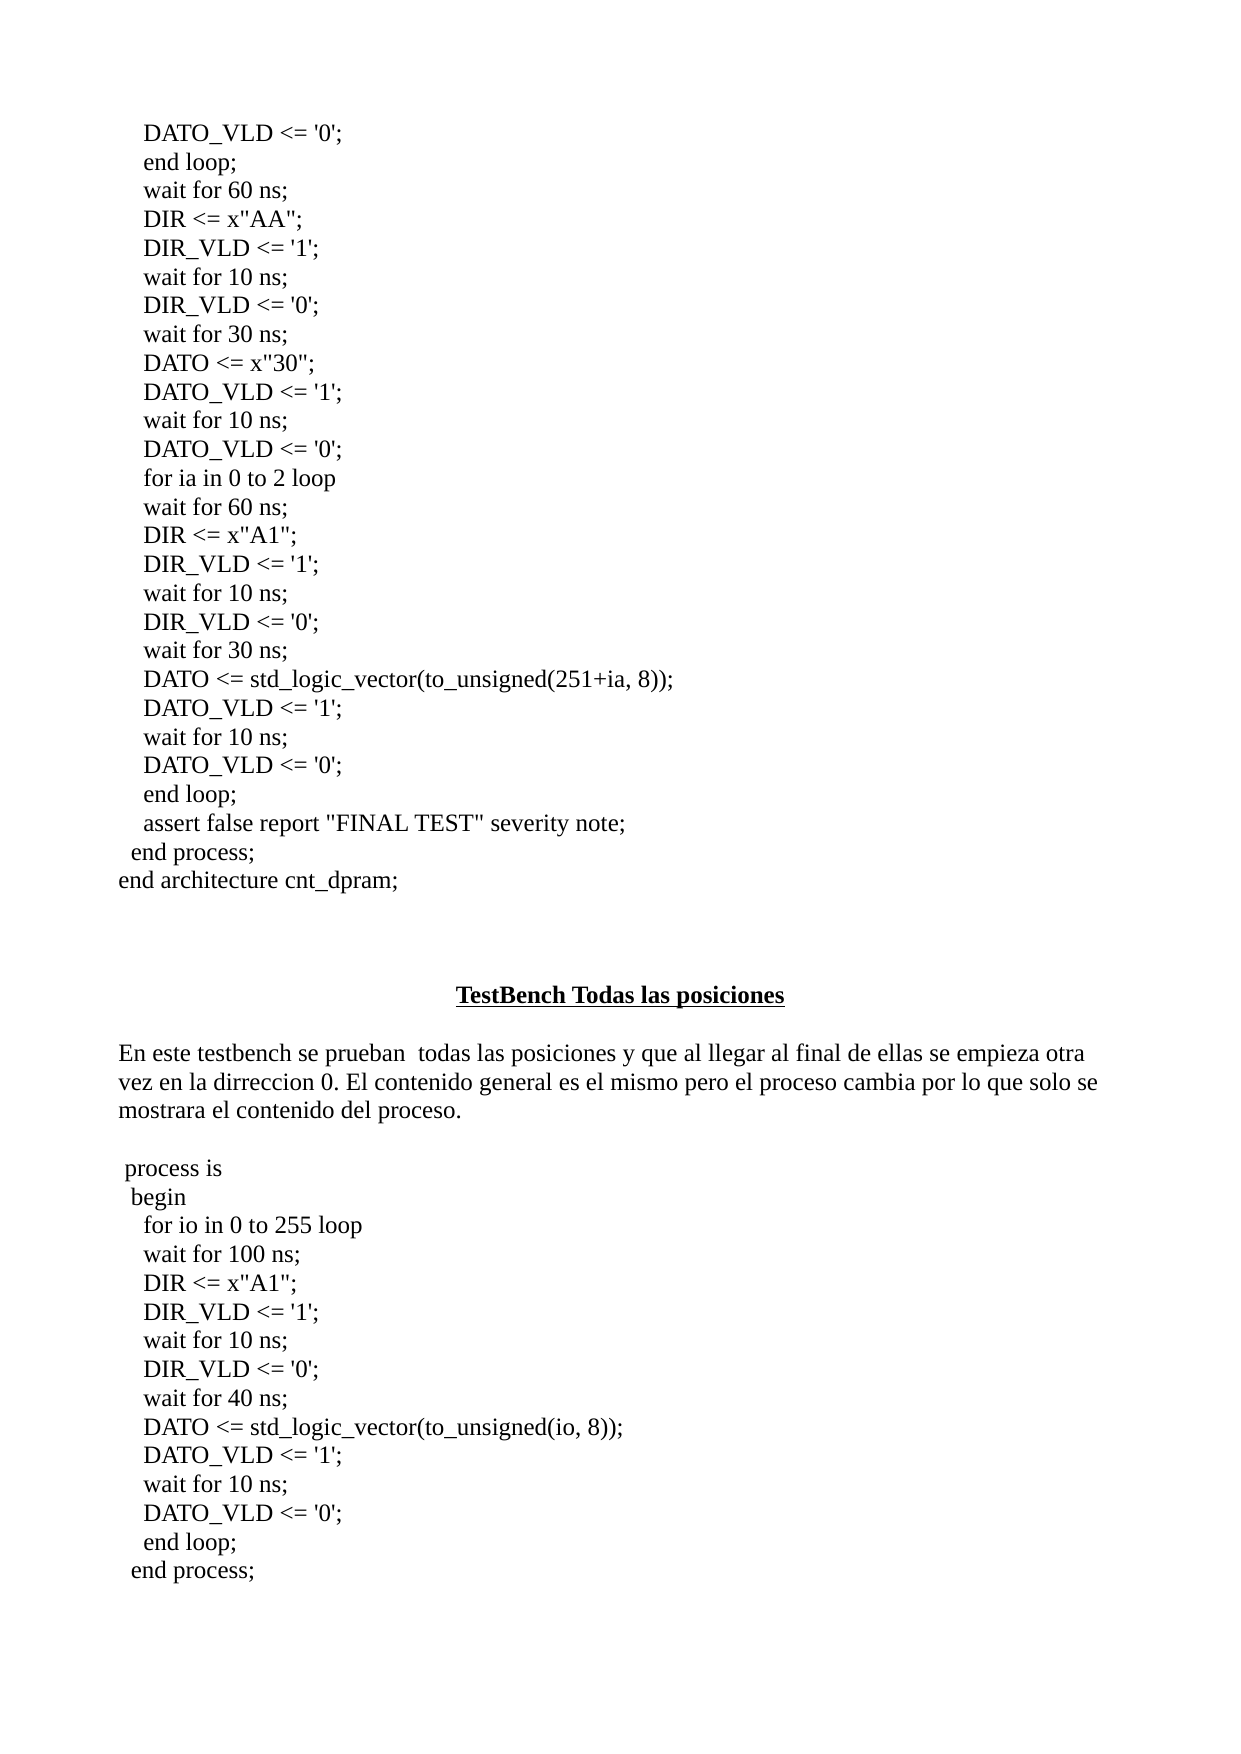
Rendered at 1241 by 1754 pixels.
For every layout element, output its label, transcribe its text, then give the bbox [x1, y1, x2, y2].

text end loop; [118, 1527, 1122, 1556]
text DIR <= x"A1"; [118, 521, 1122, 549]
text end process; [118, 837, 1122, 866]
text for io in 0 to 255 loop [118, 1211, 1122, 1239]
text end process; [118, 1556, 1122, 1584]
text wait for 10 ns; [118, 1469, 1122, 1498]
text DIR_VLD <= '0'; [118, 1354, 1122, 1383]
text DATO_VLD <= '1'; [118, 1441, 1122, 1469]
text DATO <= std_logic_vector(to_unsigned(251+ia, 8)); [118, 664, 1122, 693]
text end architecture cnt_dpram; [118, 866, 1122, 894]
text wait for 10 ns; [118, 1326, 1122, 1354]
text wait for 10 ns; [118, 722, 1122, 751]
text begin [118, 1182, 1122, 1211]
text TestBench Todas las posiciones [118, 981, 1122, 1009]
text DIR_VLD <= '1'; [118, 233, 1122, 262]
text wait for 10 ns; [118, 262, 1122, 291]
text end loop; [118, 779, 1122, 808]
text wait for 30 ns; [118, 319, 1122, 348]
text for ia in 0 to 2 loop [118, 463, 1122, 492]
text DATO_VLD <= '0'; [118, 751, 1122, 779]
text DIR_VLD <= '0'; [118, 291, 1122, 319]
text DATO <= std_logic_vector(to_unsigned(io, 8)); [118, 1412, 1122, 1441]
text end loop; [118, 147, 1122, 176]
text DIR_VLD <= '1'; [118, 549, 1122, 578]
text DATO_VLD <= '1'; [118, 377, 1122, 406]
text wait for 10 ns; [118, 406, 1122, 434]
text DATO_VLD <= '1'; [118, 693, 1122, 722]
text wait for 40 ns; [118, 1383, 1122, 1412]
text wait for 60 ns; [118, 492, 1122, 521]
text wait for 30 ns; [118, 636, 1122, 664]
text DIR <= x"AA"; [118, 204, 1122, 233]
text En este testbench se prueban todas las posiciones y que al llegar al final de ellas se empieza otra vez en la dirreccion 0. El contenido general es el mismo pero el proceso cambia por lo que solo se mostrara el contenido del proceso. [118, 1038, 1122, 1124]
text wait for 60 ns; [118, 176, 1122, 204]
text DIR <= x"A1"; [118, 1268, 1122, 1297]
text DATO <= x"30"; [118, 348, 1122, 377]
text DATO_VLD <= '0'; [118, 434, 1122, 463]
text DIR_VLD <= '1'; [118, 1297, 1122, 1326]
text wait for 100 ns; [118, 1239, 1122, 1268]
text DATO_VLD <= '0'; [118, 1498, 1122, 1527]
text process is [118, 1153, 1122, 1182]
text DIR_VLD <= '0'; [118, 607, 1122, 636]
text assert false report "FINAL TEST" severity note; [118, 808, 1122, 837]
text DATO_VLD <= '0'; [118, 118, 1122, 147]
text wait for 10 ns; [118, 578, 1122, 607]
